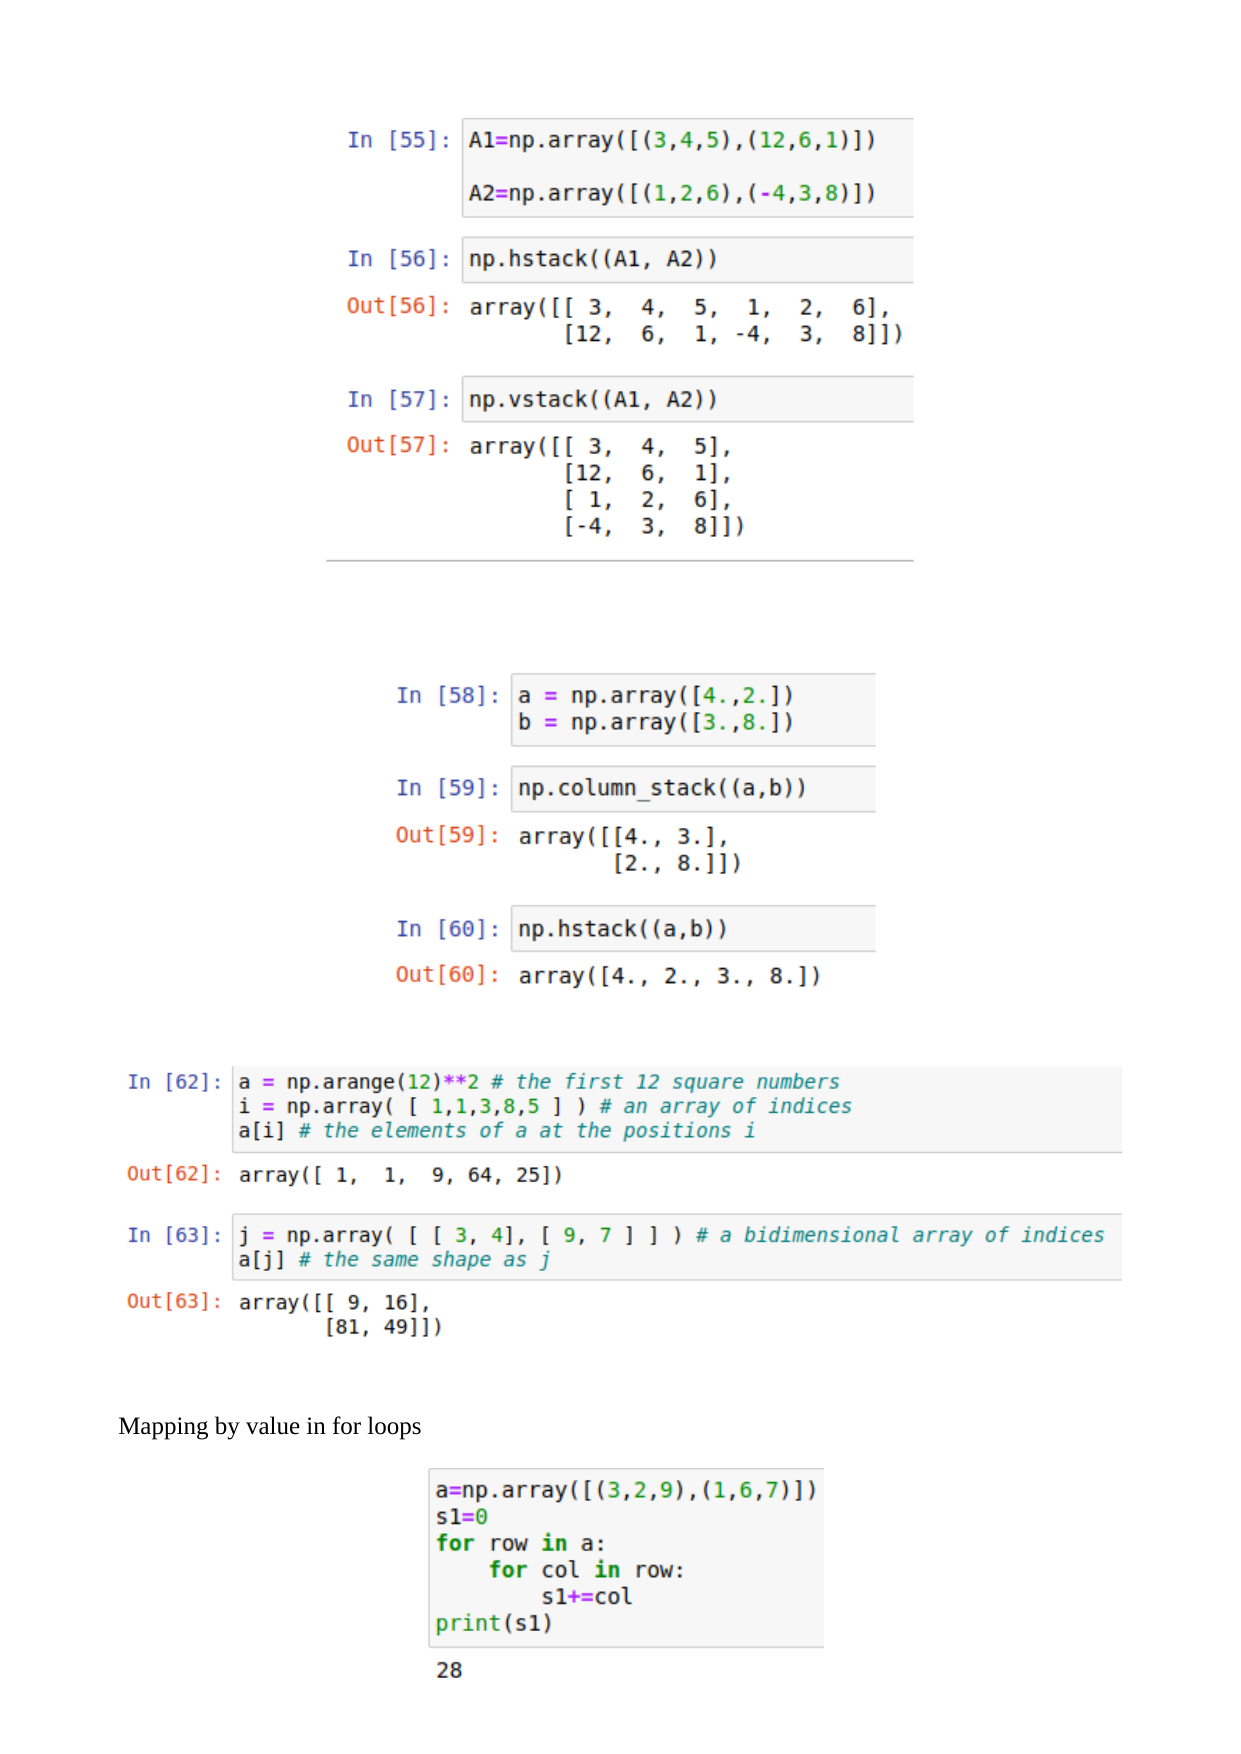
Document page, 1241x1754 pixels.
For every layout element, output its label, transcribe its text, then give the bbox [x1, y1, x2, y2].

picture [326, 118, 914, 565]
picture [118, 1066, 1123, 1354]
text Mapping by value in for loops [118, 1411, 1122, 1440]
picture [364, 664, 876, 1015]
picture [416, 1468, 824, 1700]
